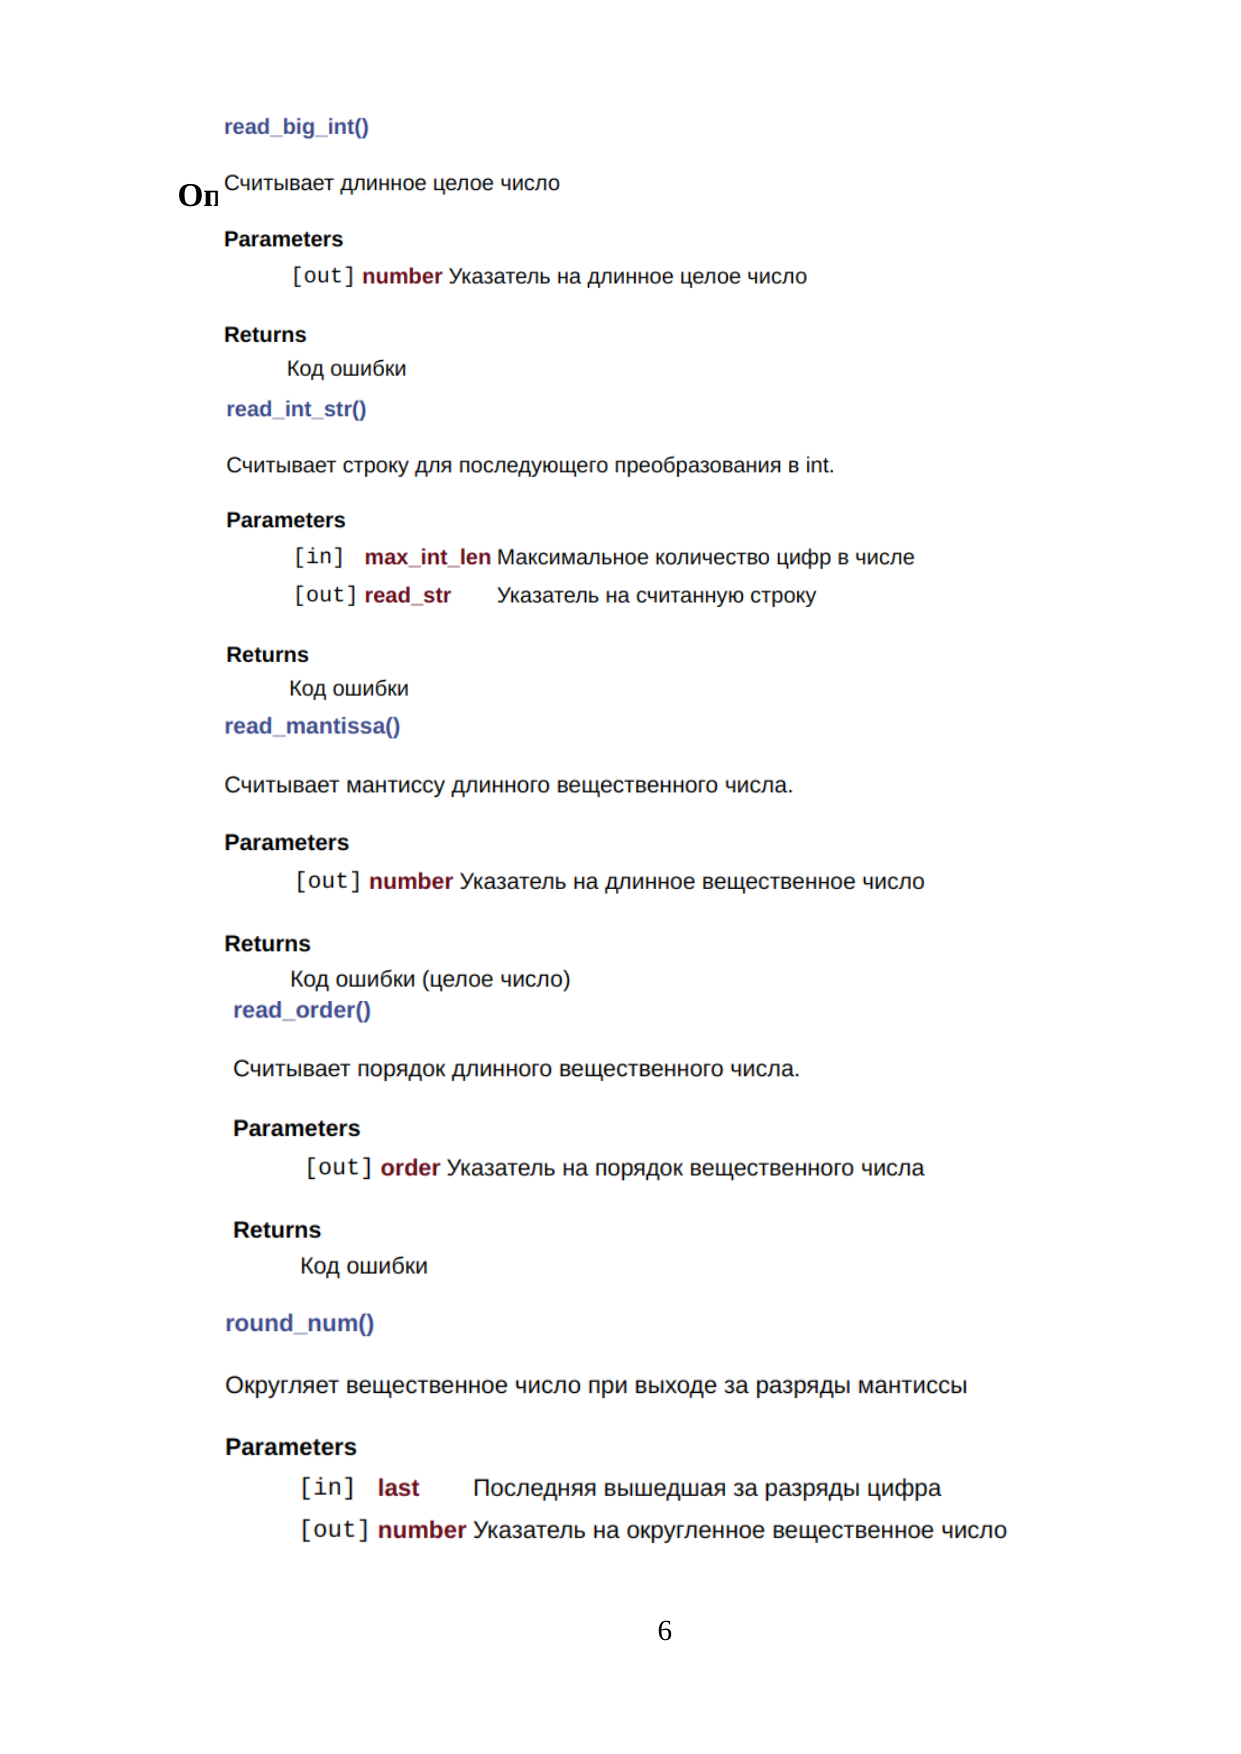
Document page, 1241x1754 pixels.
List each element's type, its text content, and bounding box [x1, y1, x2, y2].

subtitle Описание алгоритма [177, 118, 217, 214]
picture [217, 117, 829, 387]
picture [217, 395, 944, 708]
picture [215, 1304, 1053, 1553]
subtitle Описание алгоритма [829, 118, 1152, 214]
picture [217, 716, 999, 1288]
